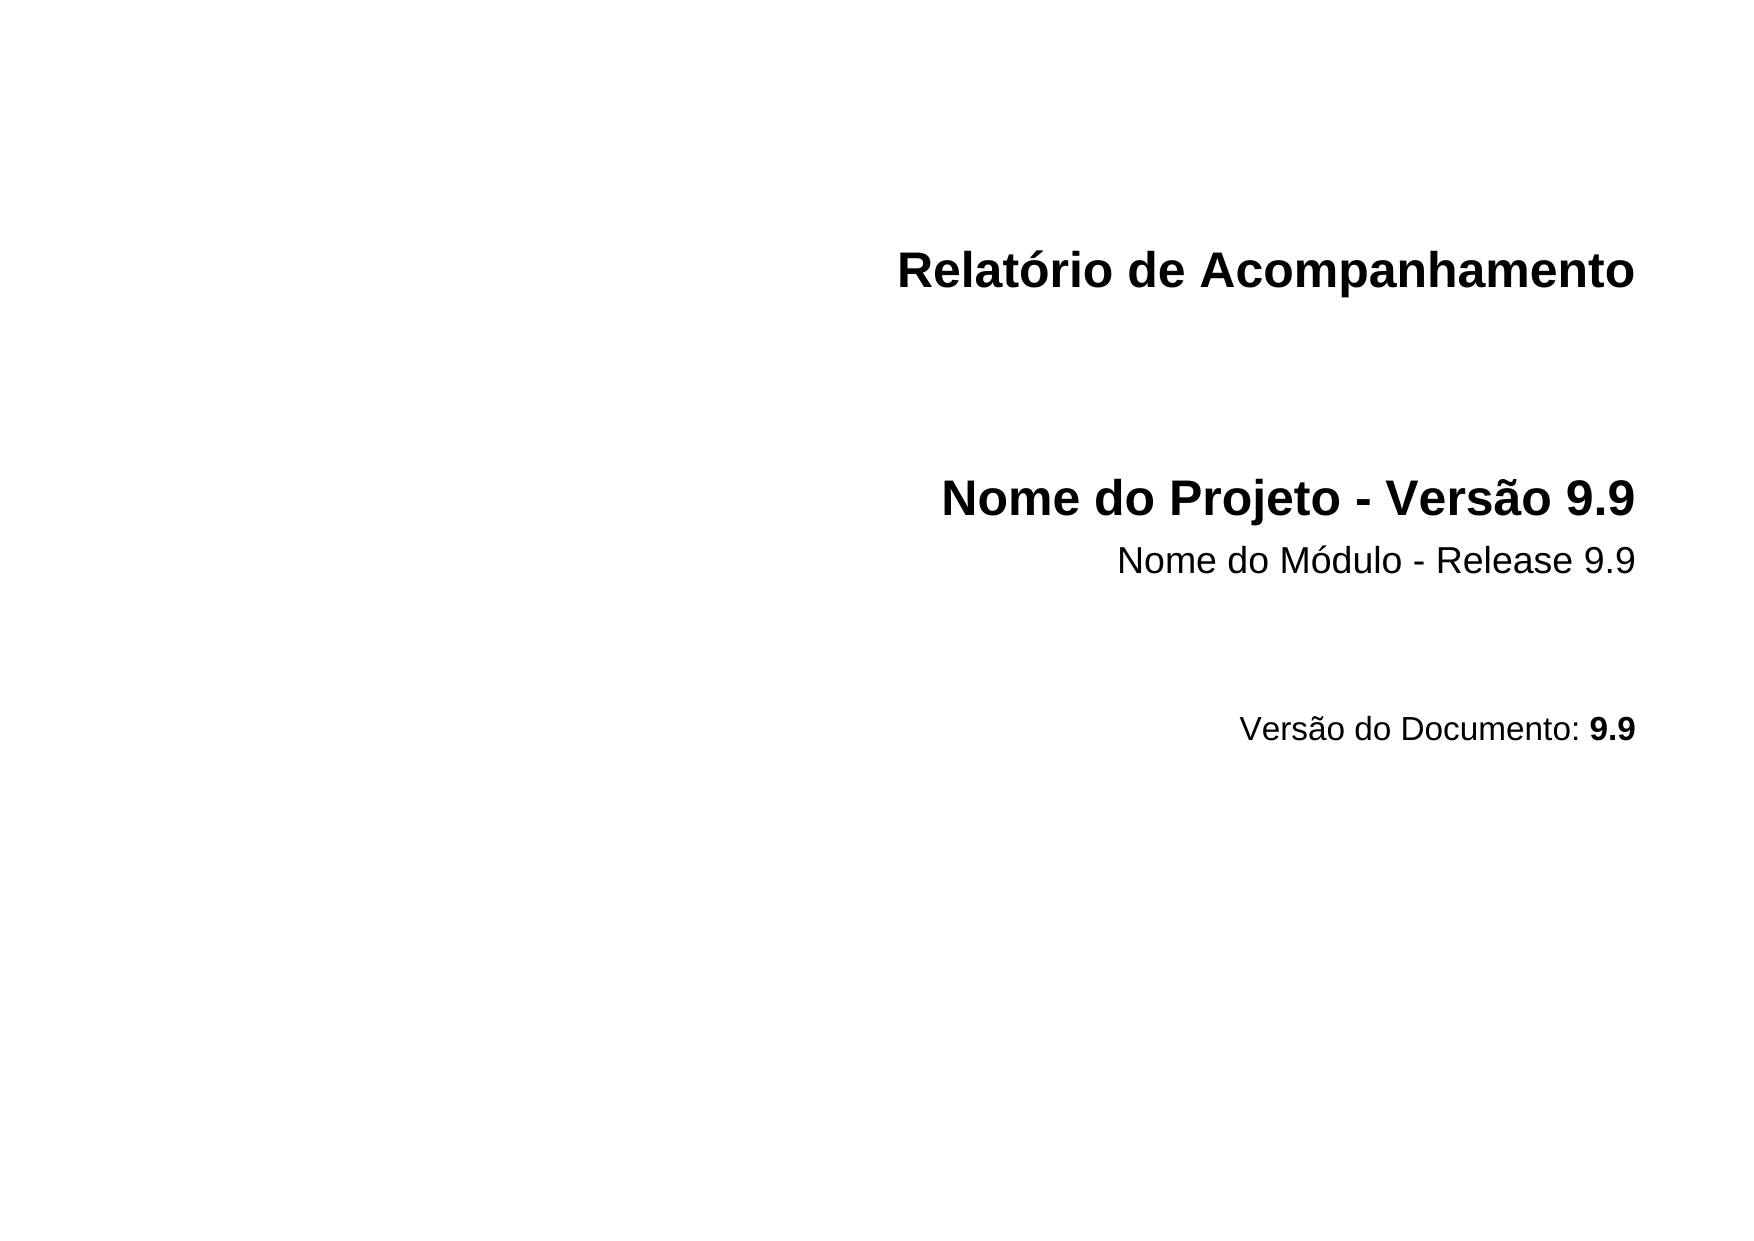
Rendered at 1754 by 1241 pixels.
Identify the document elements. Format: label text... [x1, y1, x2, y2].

title Versão do Documento: 9.9 [118, 709, 1636, 747]
title Nome do Módulo - Release 9.9 [118, 538, 1636, 581]
title Relatório de Acompanhamento [118, 240, 1636, 298]
title Nome do Projeto - Versão 9.9 [118, 468, 1636, 526]
